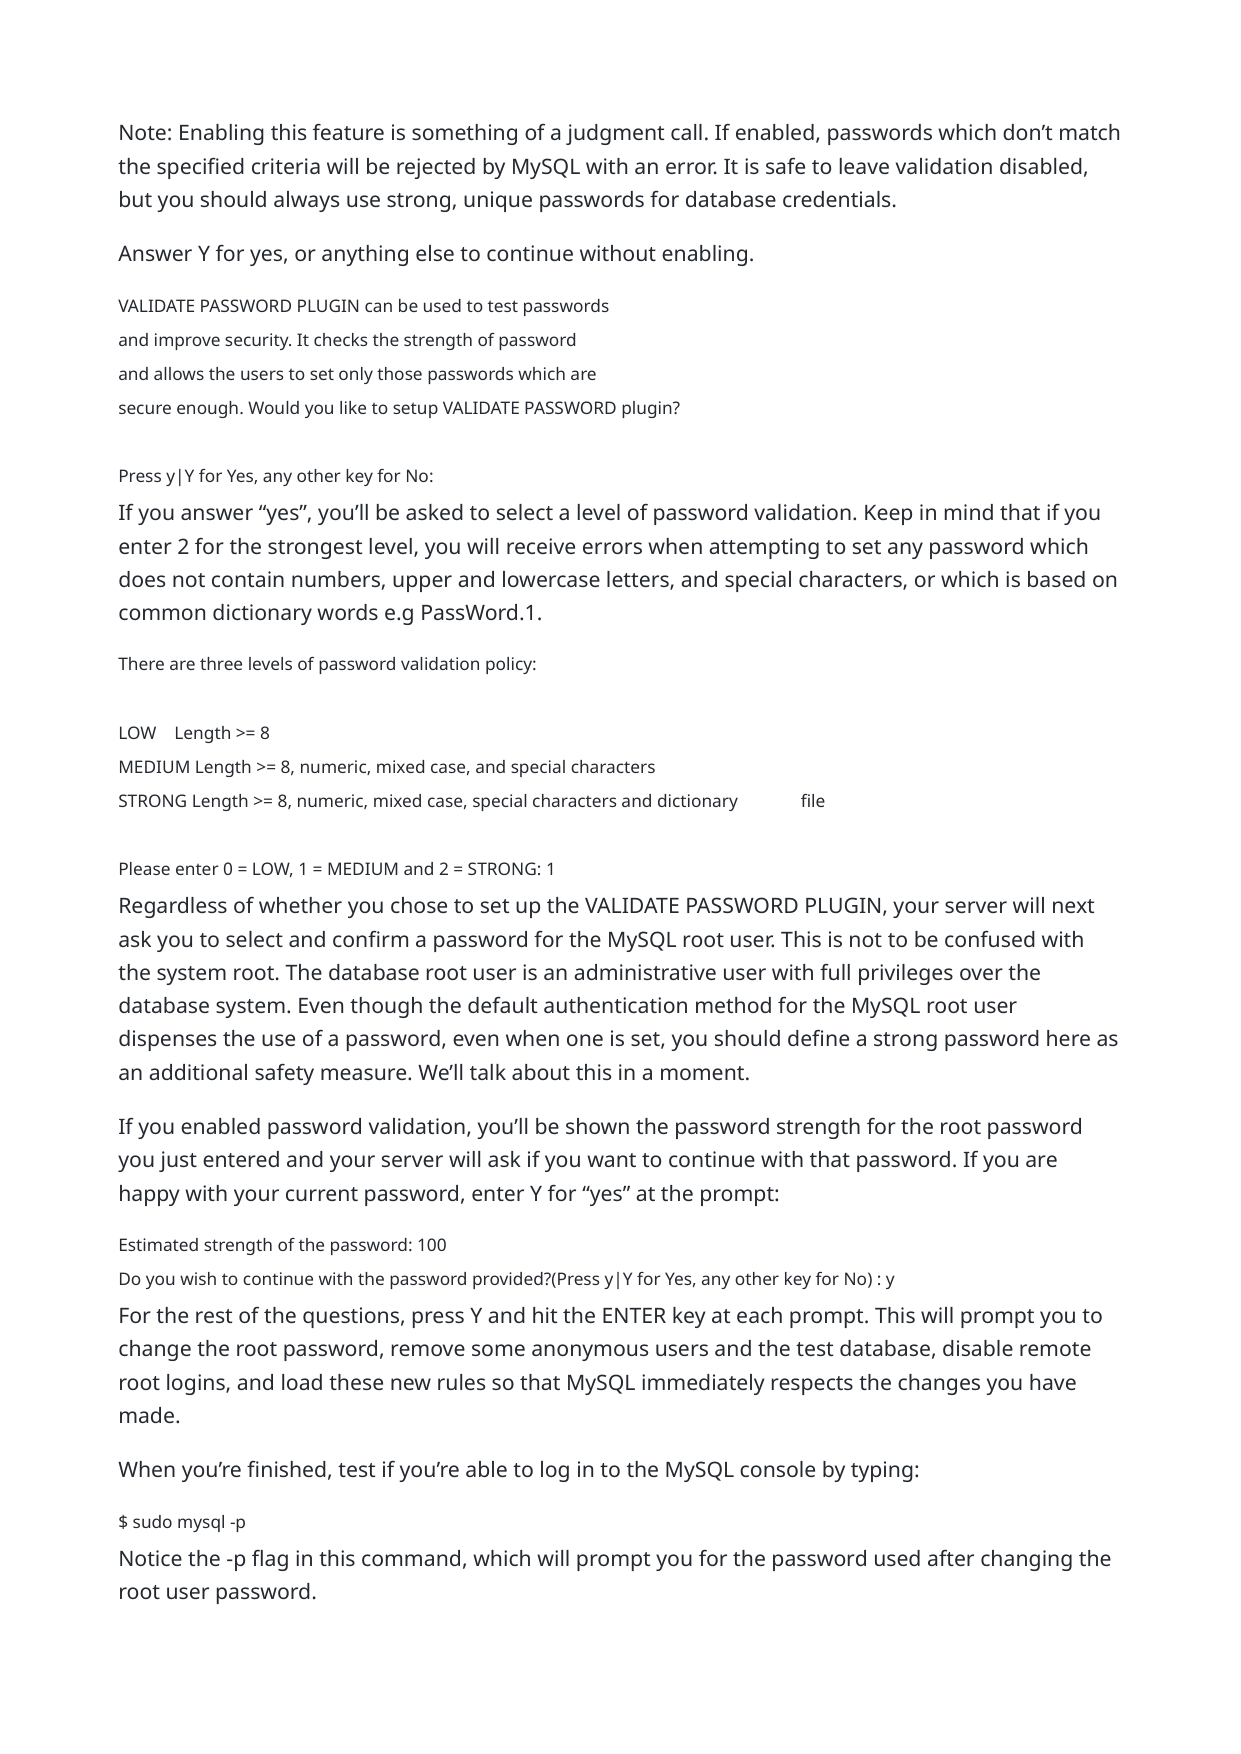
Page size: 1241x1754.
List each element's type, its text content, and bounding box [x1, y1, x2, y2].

text Regardless of whether you chose to set up the VALIDATE PASSWORD PLUGIN, your server will next ask you to select and confirm a password for the MySQL root user. This is not to be confused with the system root. The database root user is an administrative user with full privileges over the database system. Even though the default authentication method for the MySQL root user dispenses the use of a password, even when one is set, you should define a strong password here as an additional safety measure. We’ll talk about this in a moment. [118, 891, 1122, 1086]
text MEDIUM Length >= 8, numeric, mixed case, and special characters [118, 755, 1122, 778]
text If you answer “yes”, you’ll be asked to select a level of password validation. Keep in mind that if you enter 2 for the strongest level, you will receive errors when attempting to set any password which does not contain numbers, upper and lowercase letters, and special characters, or which is based on common dictionary words e.g PassWord.1. [118, 498, 1122, 627]
text For the rest of the questions, press Y and hit the ENTER key at each prompt. This will prompt you to change the root password, remove some anonymous users and the test database, disable remote root logins, and load these new rules so that MySQL immediately respects the changes you have made. [118, 1301, 1122, 1429]
text and improve security. It checks the strength of password [118, 328, 1122, 351]
text and allows the users to set only those passwords which are [118, 362, 1122, 385]
text Answer Y for yes, or anything else to continue without enabling. [118, 239, 1122, 268]
text There are three levels of password validation policy: [118, 652, 1122, 676]
text When you’re finished, test if you’re able to log in to the MySQL console by typing: [118, 1455, 1122, 1484]
text Notice the -p flag in this command, which will prompt you for the password used after changing the root user password. [118, 1543, 1122, 1606]
text secure enough. Would you like to setup VALIDATE PASSWORD plugin? [118, 396, 1122, 419]
text Press y|Y for Yes, any other key for No: [118, 464, 1122, 488]
text STRONG Length >= 8, numeric, mixed case, special characters and dictionary file [118, 789, 1122, 812]
text $ sudo mysql -p [118, 1509, 1122, 1533]
text VALIDATE PASSWORD PLUGIN can be used to test passwords [118, 293, 1122, 317]
text Please enter 0 = LOW, 1 = MEDIUM and 2 = STRONG: 1 [118, 857, 1122, 881]
text Note: Enabling this feature is something of a judgment call. If enabled, passwords which don’t match the specified criteria will be rejected by MySQL with an error. It is safe to leave validation disabled, but you should always use strong, unique passwords for database credentials. [118, 118, 1122, 213]
text Do you wish to continue with the password provided?(Press y|Y for Yes, any other key for No) : y [118, 1267, 1122, 1290]
text LOW Length >= 8 [118, 721, 1122, 744]
text If you enabled password validation, you’ll be shown the password strength for the root password you just entered and your server will ask if you want to continue with that password. If you are happy with your current password, enter Y for “yes” at the prompt: [118, 1112, 1122, 1207]
text Estimated strength of the password: 100 [118, 1233, 1122, 1256]
